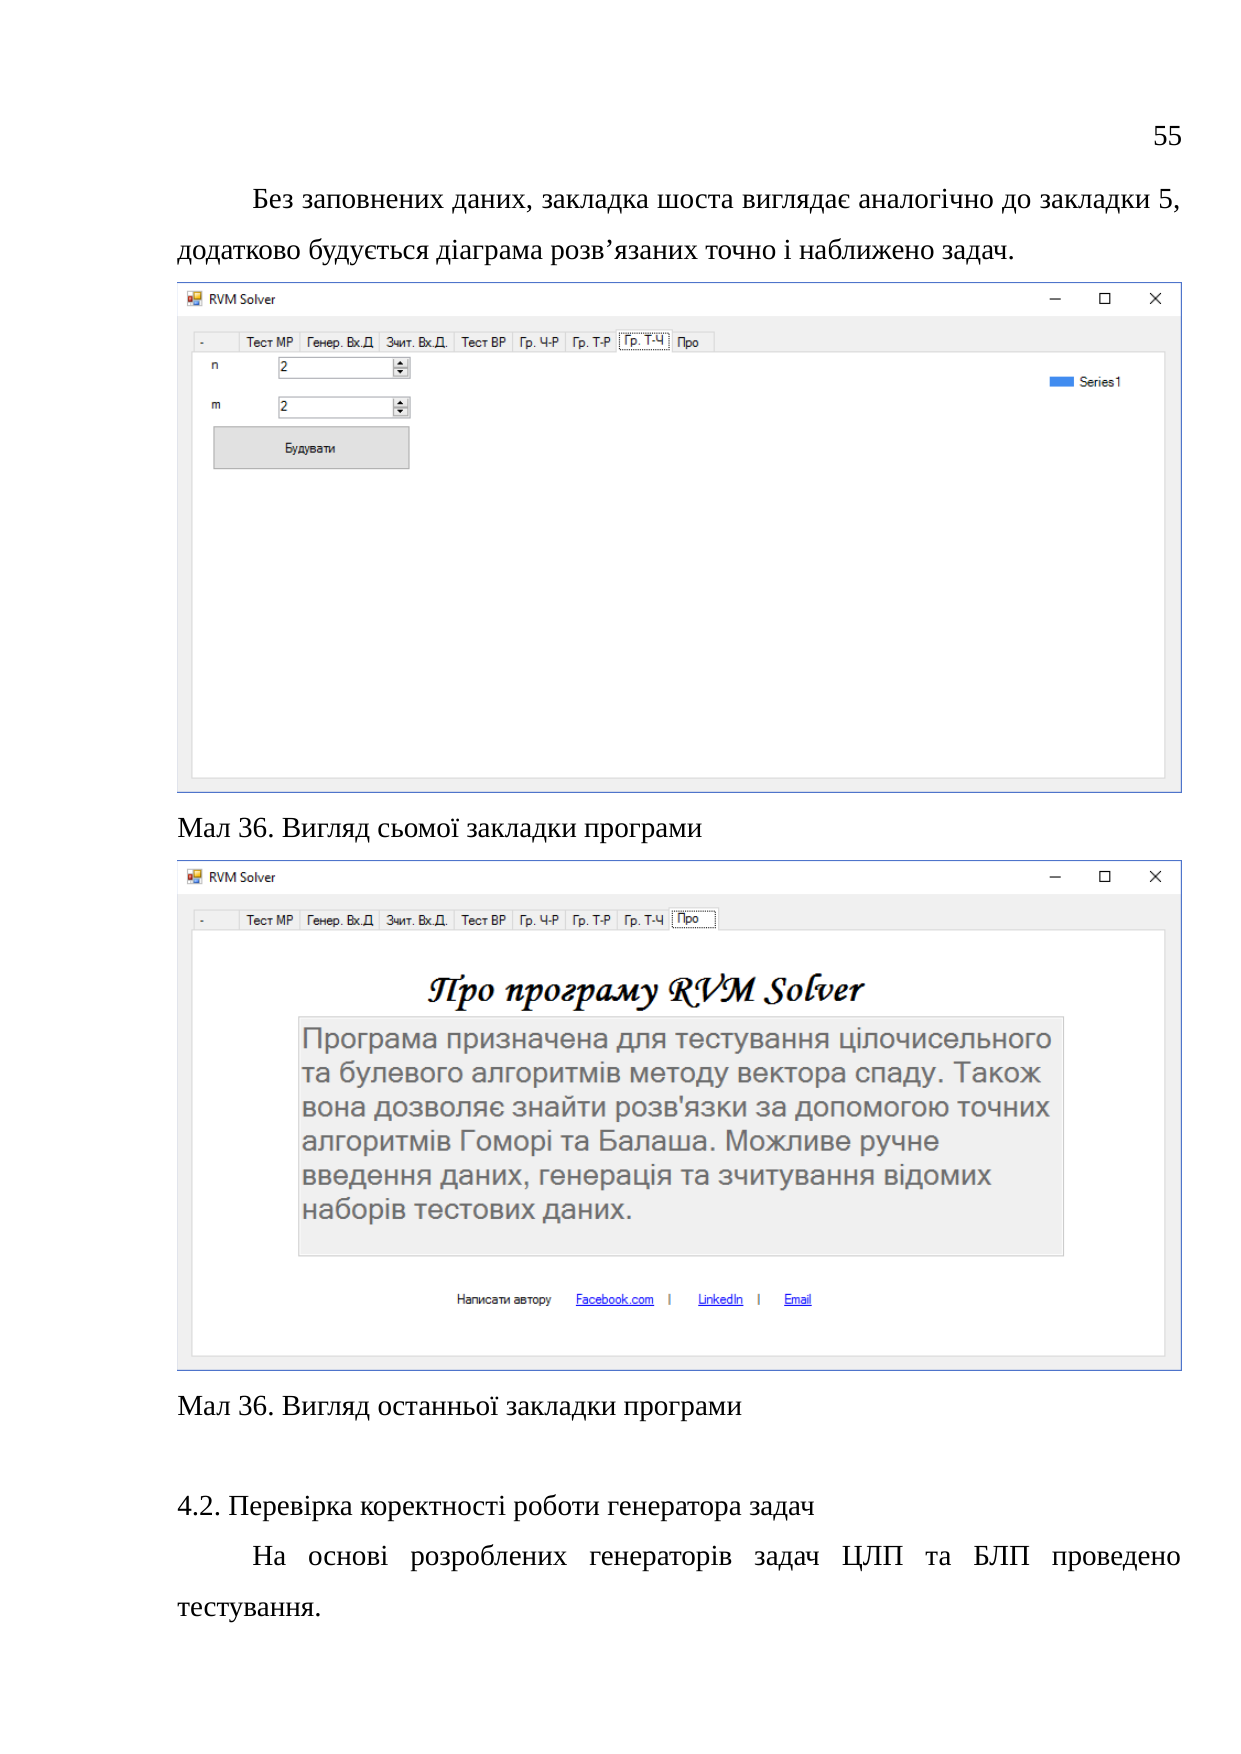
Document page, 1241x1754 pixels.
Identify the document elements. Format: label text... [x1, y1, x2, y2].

picture [177, 860, 1182, 1371]
text 4.2. Перевірка коректності роботи генератора задач [177, 1488, 1182, 1522]
picture [177, 282, 1182, 793]
text На основі розроблених генераторів задач ЦЛП та БЛП проведено тестування. [177, 1538, 1182, 1622]
text Без заповнених даних, закладка шоста виглядає аналогічно до закладки 5, додатково будується діаграма розв’язаних точно і наближено задач. [177, 182, 1182, 266]
text Мал 36. Вигляд останньої закладки програми [177, 1371, 1182, 1421]
text Мал 36. Вигляд сьомої закладки програми [177, 793, 1182, 843]
